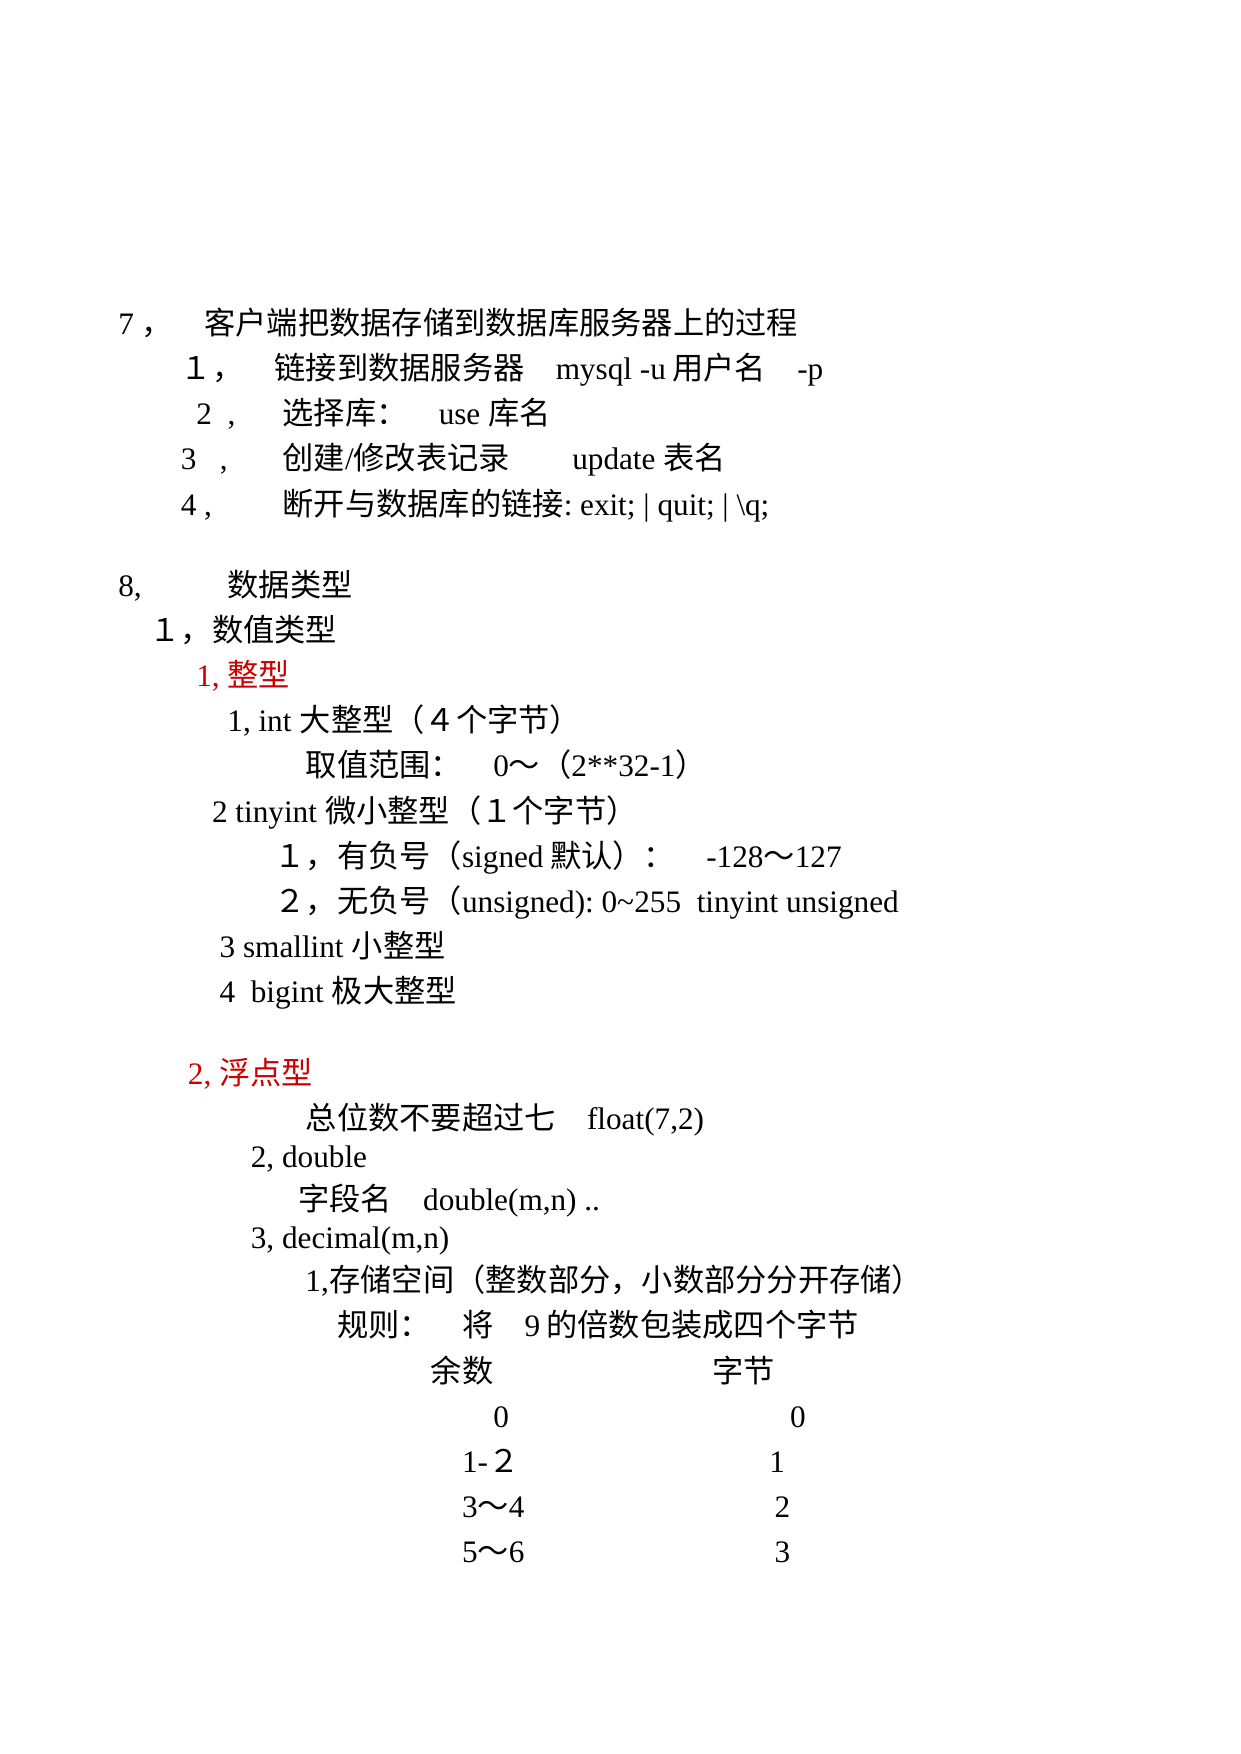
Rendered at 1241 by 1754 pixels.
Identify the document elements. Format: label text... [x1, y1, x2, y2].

text 2, 浮点型 [118, 1048, 1122, 1093]
text 0 0 [118, 1391, 1122, 1436]
text 2, double [118, 1138, 1122, 1174]
text 5～6 3 [118, 1527, 1122, 1572]
text 规则： 将 9的倍数包装成四个字节 [118, 1301, 1122, 1346]
text 3 , 创建/修改表记录 update 表名 [118, 433, 1122, 479]
text ２，无负号（unsigned): 0~255 tinyint unsigned [118, 876, 1122, 921]
text 4 , 断开与数据库的链接: exit; | quit; | \q; [118, 479, 1122, 524]
text 8, 数据类型 [118, 560, 1122, 605]
text 1, int 大整型（４个字节） [118, 695, 1122, 741]
text 字段名 double(m,n) .. [118, 1174, 1122, 1219]
text 2 , 选择库： use 库名 [118, 388, 1122, 433]
text 1, 整型 [118, 650, 1122, 695]
text １，数值类型 [118, 605, 1122, 650]
text 1,存储空间（整数部分，小数部分分开存储） [118, 1255, 1122, 1301]
text 3～4 2 [118, 1481, 1122, 1527]
text 1-２ 1 [118, 1436, 1122, 1481]
text 取值范围： 0～（2**32-1） [118, 741, 1122, 786]
text 余数 字节 [118, 1346, 1122, 1391]
text 总位数不要超过七 float(7,2) [118, 1093, 1122, 1138]
text 4 bigint 极大整型 [118, 967, 1122, 1012]
text 3 smallint 小整型 [118, 921, 1122, 967]
text 3, decimal(m,n) [118, 1219, 1122, 1255]
text 2 tinyint 微小整型（１个字节） [118, 786, 1122, 831]
text １， 链接到数据服务器 mysql -u用户名 -p [118, 343, 1122, 388]
text 7 ， 客户端把数据存储到数据库服务器上的过程 [118, 298, 1122, 343]
text １，有负号（signed默认）： -128～127 [118, 831, 1122, 876]
